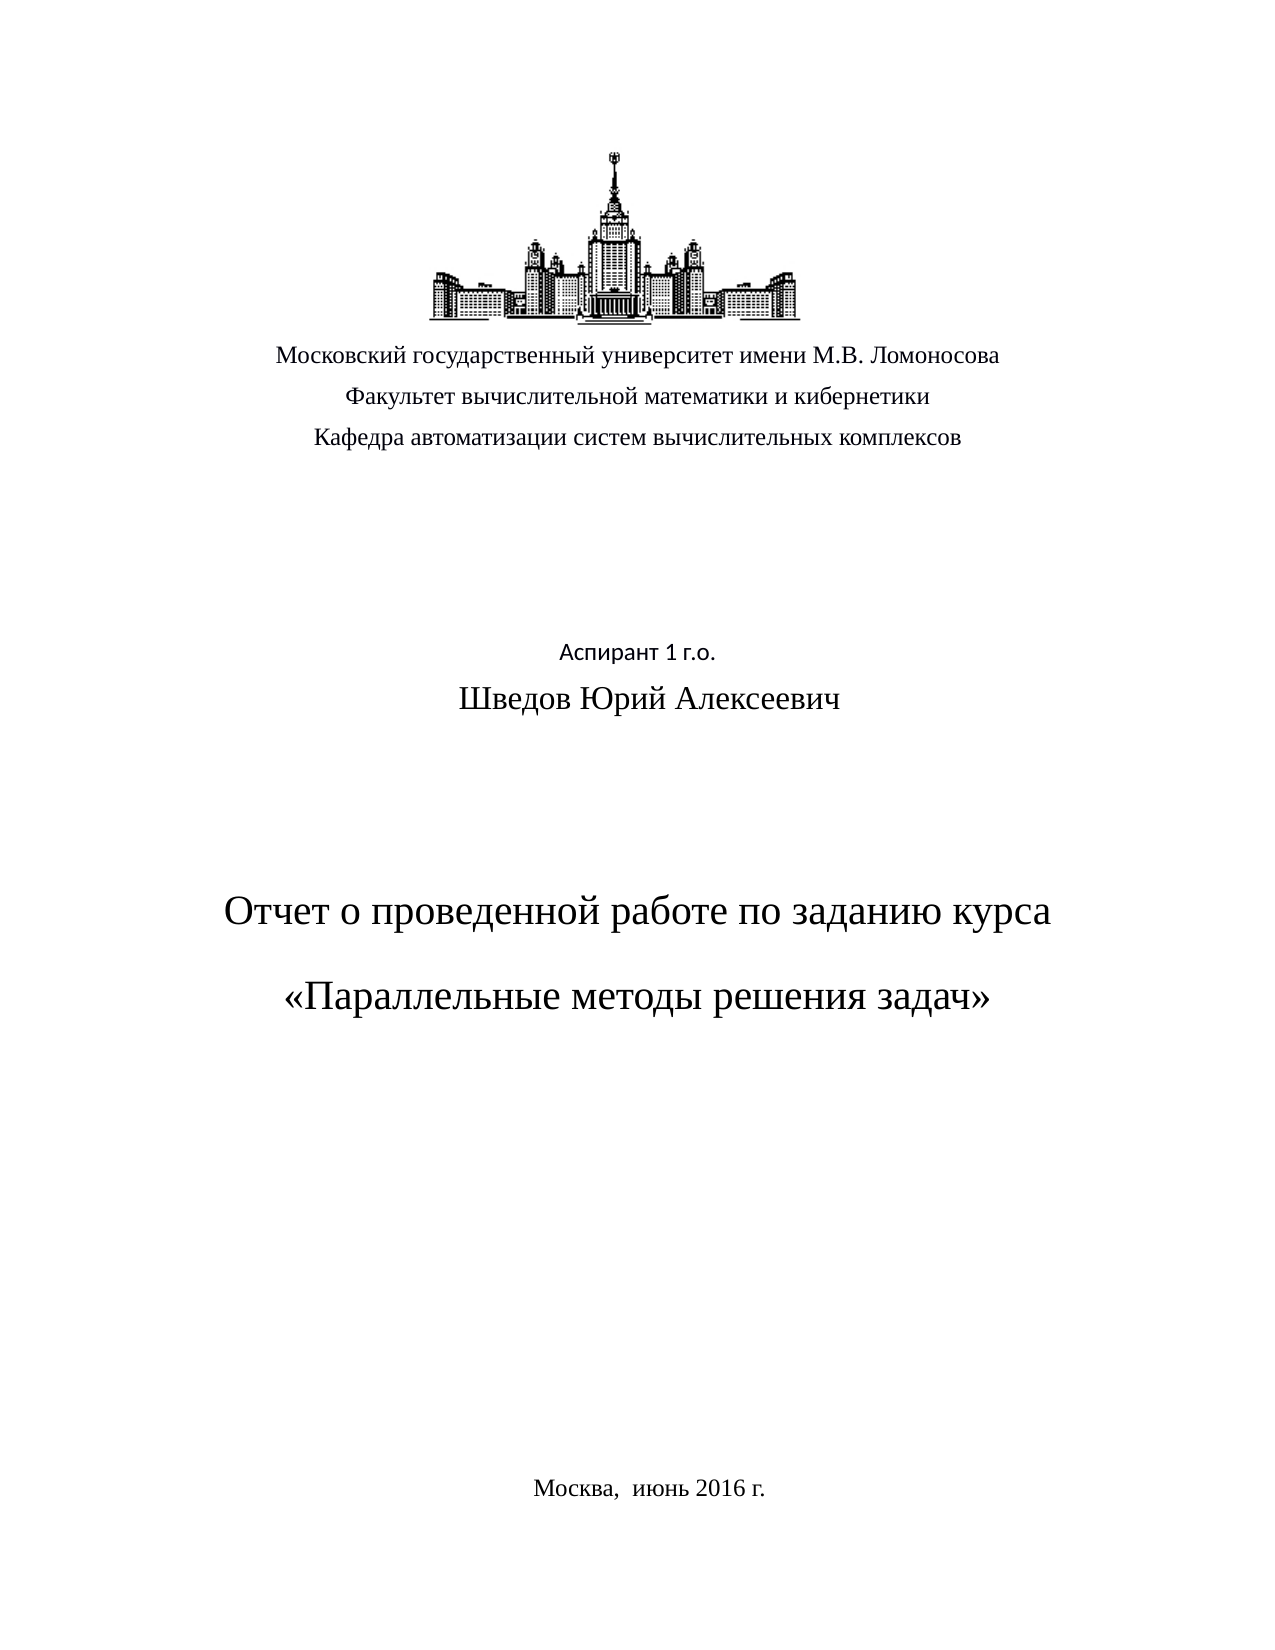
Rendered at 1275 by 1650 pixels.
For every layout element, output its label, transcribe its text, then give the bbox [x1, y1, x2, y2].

text Московский государственный университет имени М.В. Ломоносова [118, 340, 1157, 368]
text Шведов Юрий Алексеевич [118, 679, 1157, 717]
text Кафедра автоматизации систем вычислительных комплексов [118, 422, 1157, 451]
subtitle Отчет о проведенной работе по заданию курса [118, 885, 1157, 933]
subtitle Москва, июнь 2016 г. [118, 1473, 1157, 1501]
text Факультет вычислительной математики и кибернетики [118, 381, 1157, 410]
picture [429, 118, 820, 328]
subtitle «Параллельные методы решения задач» [118, 971, 1157, 1018]
text Аспирант 1 г.о. [118, 636, 1157, 666]
